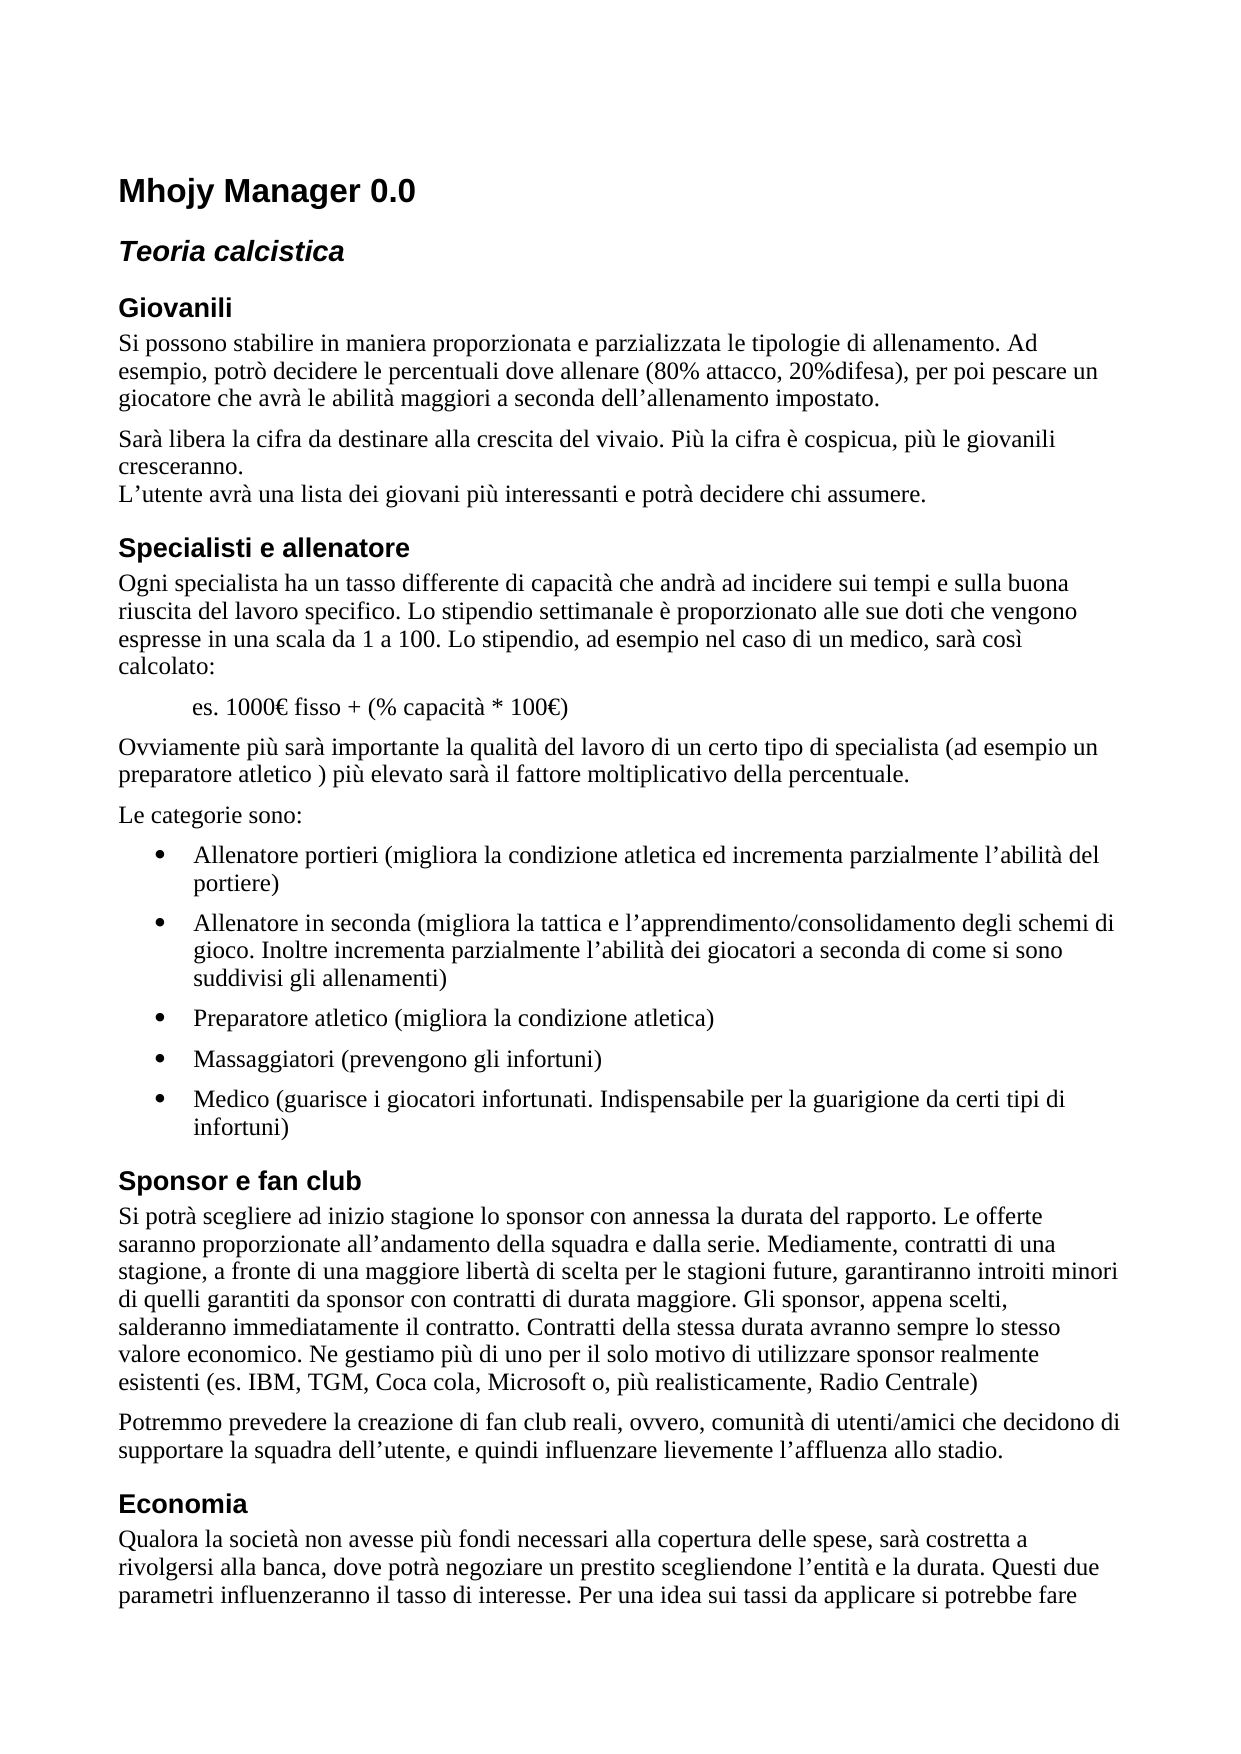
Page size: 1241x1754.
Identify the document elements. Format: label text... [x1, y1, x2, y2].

text es. 1000€ fisso + (% capacità * 100€) [192, 693, 1122, 720]
text Qualora la società non avesse più fondi necessari alla copertura delle spese, sarà costretta a rivolgersi alla banca, dove potrà negoziare un prestito scegliendone l’entità e la durata. Questi due parametri influenzeranno il tasso di interesse. Per una idea sui tassi da applicare si potrebbe fare [118, 1525, 1122, 1608]
subtitle Giovanili [118, 292, 1122, 323]
text Sarà libera la cifra da destinare alla crescita del vivaio. Più la cifra è cospicua, più le giovanili cresceranno. [118, 425, 1122, 480]
subtitle Teoria calcistica [118, 235, 1122, 267]
text Si possono stabilire in maniera proporzionata e parzializzata le tipologie di allenamento. Ad esempio, potrò decidere le percentuali dove allenare (80% attacco, 20%difesa), per poi pescare un giocatore che avrà le abilità maggiori a seconda dell’allenamento impostato. [118, 329, 1122, 412]
list Allenatore portieri (migliora la condizione atletica ed incrementa parzialmente l’abilità del portiere) [156, 841, 1122, 896]
list Preparatore atletico (migliora la condizione atletica) [156, 1004, 1122, 1032]
text Potremmo prevedere la creazione di fan club reali, ovvero, comunità di utenti/amici che decidono di supportare la squadra dell’utente, e quindi influenzare lievemente l’affluenza allo stadio. [118, 1408, 1122, 1464]
text Ogni specialista ha un tasso differente di capacità che andrà ad incidere sui tempi e sulla buona riuscita del lavoro specifico. Lo stipendio settimanale è proporzionato alle sue doti che vengono espresse in una scala da 1 a 100. Lo stipendio, ad esempio nel caso di un medico, sarà così calcolato: [118, 569, 1122, 680]
text Le categorie sono: [118, 801, 1122, 828]
text Si potrà scegliere ad inizio stagione lo sponsor con annessa la durata del rapporto. Le offerte saranno proporzionate all’andamento della squadra e dalla serie. Mediamente, contratti di una stagione, a fronte di una maggiore libertà di scelta per le stagioni future, garantiranno introiti minori di quelli garantiti da sponsor con contratti di durata maggiore. Gli sponsor, appena scelti, salderanno immediatamente il contratto. Contratti della stessa durata avranno sempre lo stesso valore economico. Ne gestiamo più di uno per il solo motivo di utilizzare sponsor realmente esistenti (es. IBM, TGM, Coca cola, Microsoft o, più realisticamente, Radio Centrale) [118, 1202, 1122, 1396]
subtitle Mhojy Manager 0.0 [118, 173, 1122, 210]
subtitle Sponsor e fan club [118, 1165, 1122, 1196]
text Ovviamente più sarà importante la qualità del lavoro di un certo tipo di specialista (ad esempio un preparatore atletico ) più elevato sarà il fattore moltiplicativo della percentuale. [118, 733, 1122, 788]
list Allenatore in seconda (migliora la tattica e l’apprendimento/consolidamento degli schemi di gioco. Inoltre incrementa parzialmente l’abilità dei giocatori a seconda di come si sono suddivisi gli allenamenti) [156, 909, 1122, 992]
list Massaggiatori (prevengono gli infortuni) [156, 1045, 1122, 1072]
subtitle Economia [118, 1489, 1122, 1519]
subtitle Specialisti e allenatore [118, 533, 1122, 563]
text L’utente avrà una lista dei giovani più interessanti e potrà decidere chi assumere. [118, 480, 1122, 508]
list Medico (guarisce i giocatori infortunati. Indispensabile per la guarigione da certi tipi di infortuni) [156, 1085, 1122, 1140]
